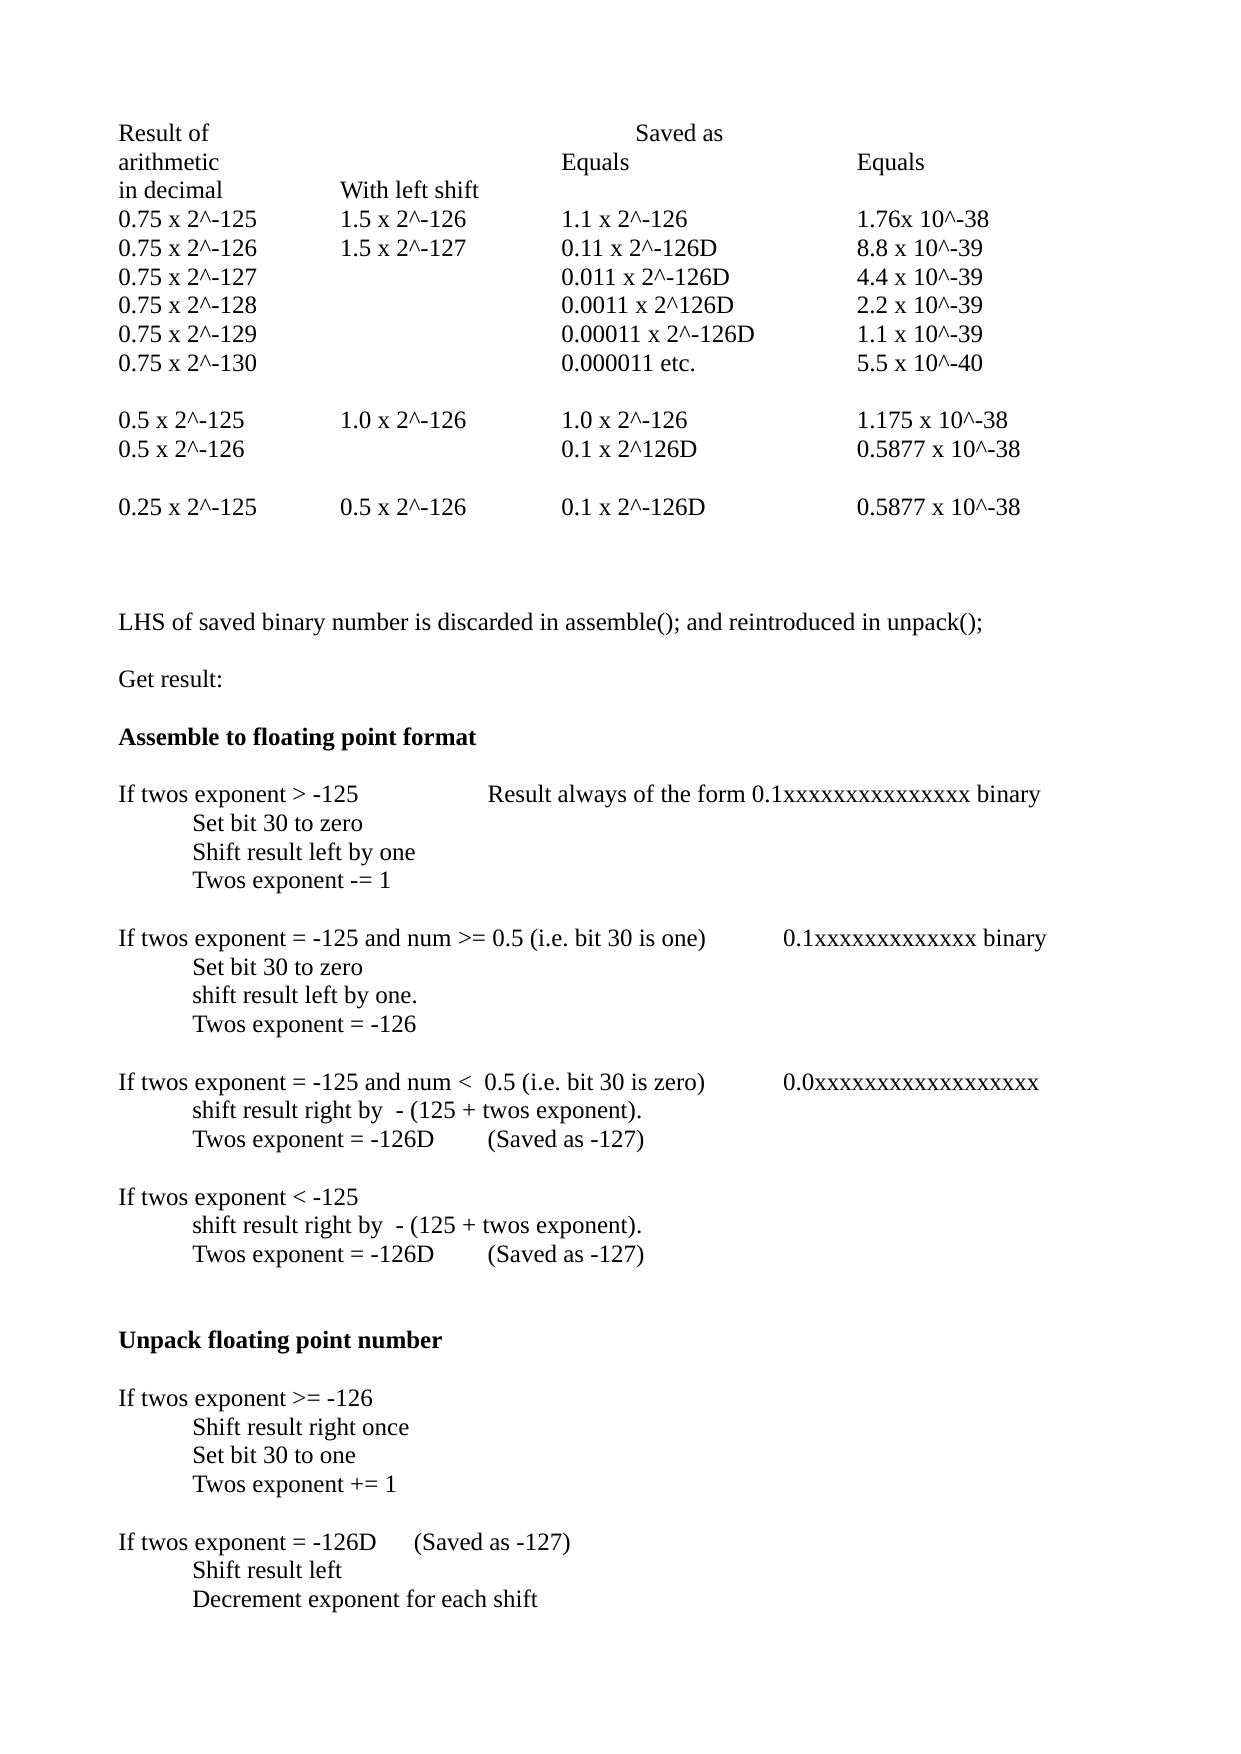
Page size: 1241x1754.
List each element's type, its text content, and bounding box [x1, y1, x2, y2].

text 0.5 x 2^-125 1.0 x 2^-126 1.0 x 2^-126 1.175 x 10^-38 [118, 406, 1122, 434]
text Set bit 30 to zero [118, 952, 1122, 981]
text If twos exponent >= -126 [118, 1383, 1122, 1412]
text LHS of saved binary number is discarded in assemble(); and reintroduced in unpack(); [118, 607, 1122, 636]
text Unpack floating point number [118, 1326, 1122, 1354]
text Twos exponent = -126D (Saved as -127) [118, 1239, 1122, 1268]
text If twos exponent > -125 Result always of the form 0.1xxxxxxxxxxxxxxx binary [118, 779, 1122, 808]
text 0.5 x 2^-126 0.1 x 2^126D 0.5877 x 10^-38 [118, 434, 1122, 463]
text 0.75 x 2^-130 0.000011 etc. 5.5 x 10^-40 [118, 348, 1122, 377]
text shift result left by one. [118, 981, 1122, 1009]
text Assemble to floating point format [118, 722, 1122, 751]
text Twos exponent -= 1 [118, 866, 1122, 894]
text If twos exponent = -125 and num < 0.5 (i.e. bit 30 is zero) 0.0xxxxxxxxxxxxxxxxxx [118, 1067, 1122, 1096]
text 0.75 x 2^-128 0.0011 x 2^126D 2.2 x 10^-39 [118, 291, 1122, 319]
text 0.75 x 2^-127 0.011 x 2^-126D 4.4 x 10^-39 [118, 262, 1122, 291]
text Twos exponent += 1 [118, 1469, 1122, 1498]
text Shift result left [118, 1556, 1122, 1584]
text Result of Saved as [118, 118, 1122, 147]
text If twos exponent = -126D (Saved as -127) [118, 1527, 1122, 1556]
text in decimal With left shift [118, 176, 1122, 204]
text Decrement exponent for each shift [118, 1584, 1122, 1613]
text shift result right by - (125 + twos exponent). [118, 1096, 1122, 1124]
text Twos exponent = -126D (Saved as -127) [118, 1124, 1122, 1153]
text Shift result left by one [118, 837, 1122, 866]
text Set bit 30 to zero [118, 808, 1122, 837]
text Set bit 30 to one [118, 1441, 1122, 1469]
text If twos exponent < -125 [118, 1182, 1122, 1211]
text 0.75 x 2^-126 1.5 x 2^-127 0.11 x 2^-126D 8.8 x 10^-39 [118, 233, 1122, 262]
text Shift result right once [118, 1412, 1122, 1441]
text Twos exponent = -126 [118, 1009, 1122, 1038]
text arithmetic Equals Equals [118, 147, 1122, 176]
text Get result: [118, 664, 1122, 693]
text 0.75 x 2^-125 1.5 x 2^-126 1.1 x 2^-126 1.76x 10^-38 [118, 204, 1122, 233]
text If twos exponent = -125 and num >= 0.5 (i.e. bit 30 is one) 0.1xxxxxxxxxxxxx binary [118, 923, 1122, 952]
text 0.75 x 2^-129 0.00011 x 2^-126D 1.1 x 10^-39 [118, 319, 1122, 348]
text shift result right by - (125 + twos exponent). [118, 1211, 1122, 1239]
text 0.25 x 2^-125 0.5 x 2^-126 0.1 x 2^-126D 0.5877 x 10^-38 [118, 492, 1122, 521]
